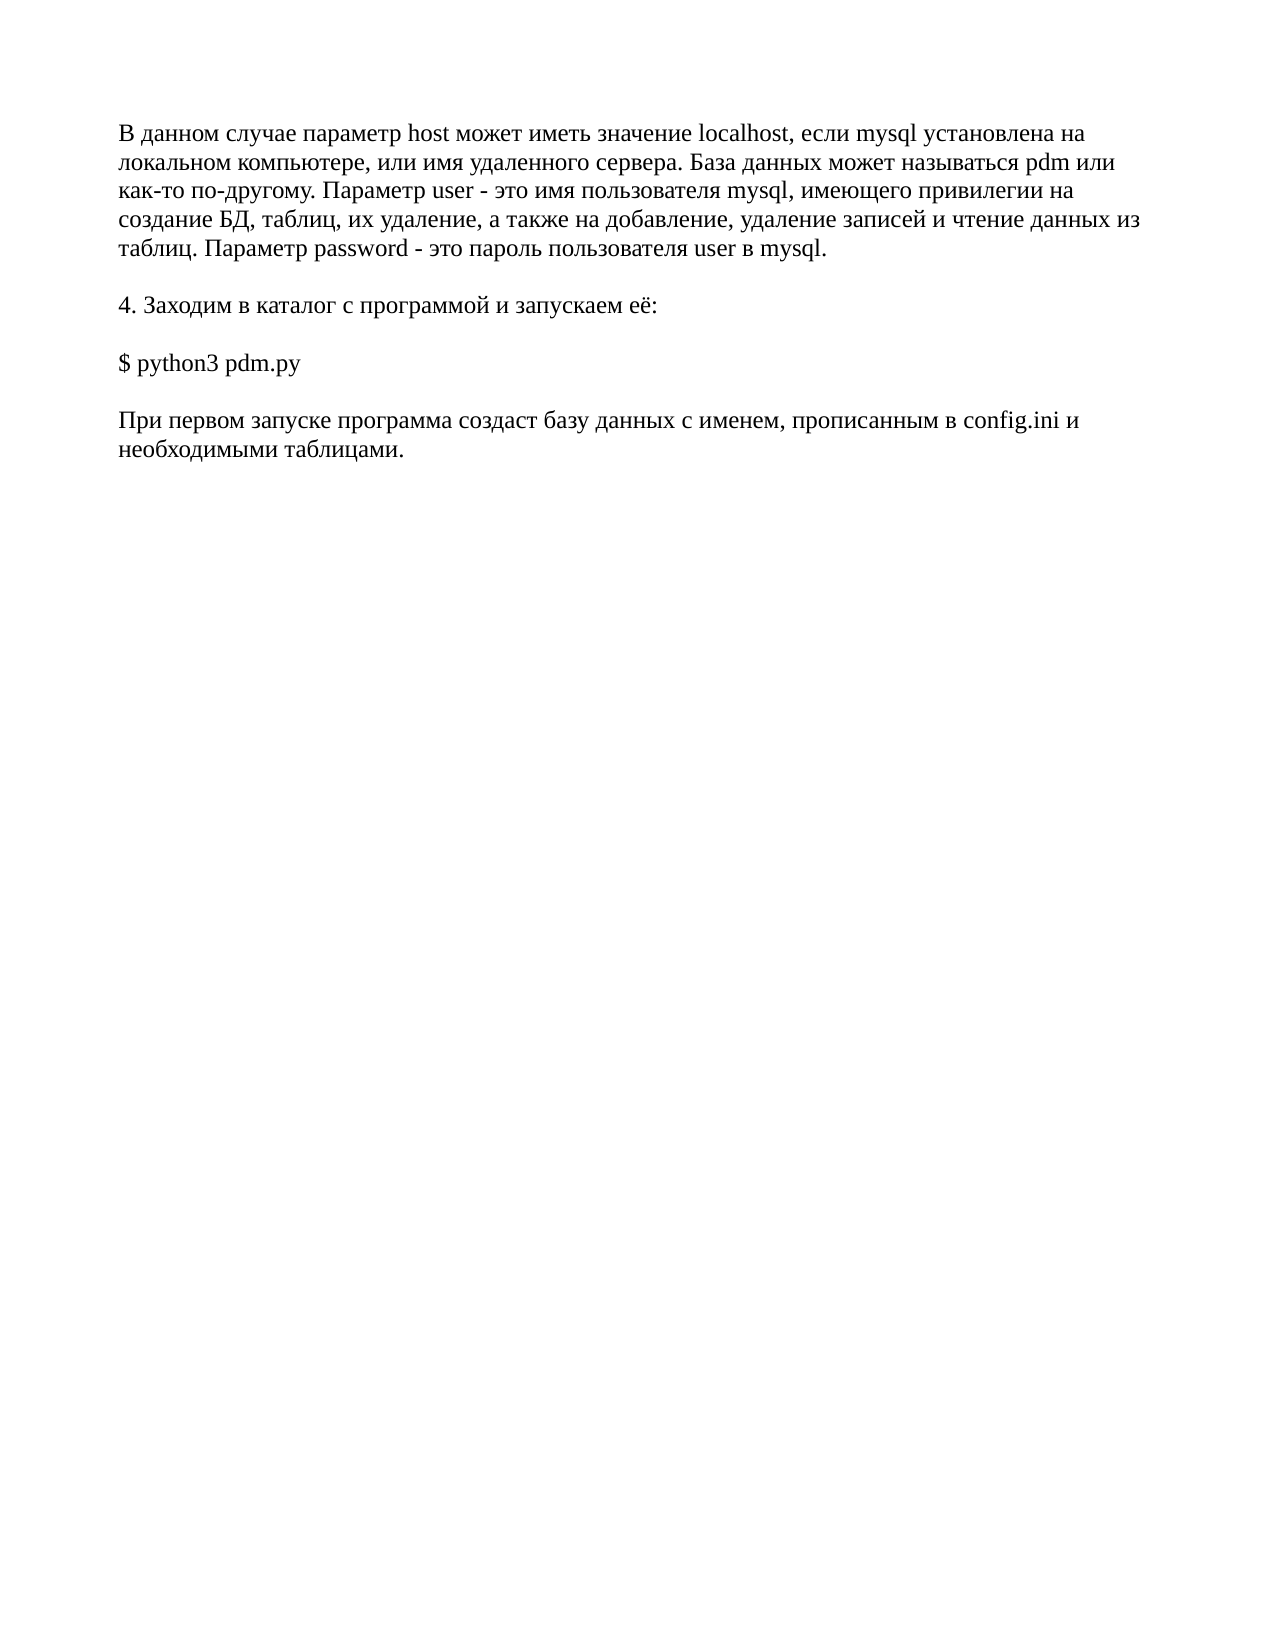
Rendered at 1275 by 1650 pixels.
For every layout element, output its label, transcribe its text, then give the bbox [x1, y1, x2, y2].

text $ python3 pdm.py [118, 348, 1152, 377]
text 4. Заходим в каталог с программой и запускаем её: [118, 291, 1152, 319]
text При первом запуске программа создаст базу данных с именем, прописанным в config.ini и необходимыми таблицами. [118, 406, 1152, 463]
text В данном случае параметр host может иметь значение localhost, если mysql установлена на локальном компьютере, или имя удаленного сервера. База данных может называться pdm или как-то по-другому. Параметр user - это имя пользователя mysql, имеющего привилегии на создание БД, таблиц, их удаление, а также на добавление, удаление записей и чтение данных из таблиц. Параметр password - это пароль пользователя user в mysql. [118, 118, 1152, 262]
